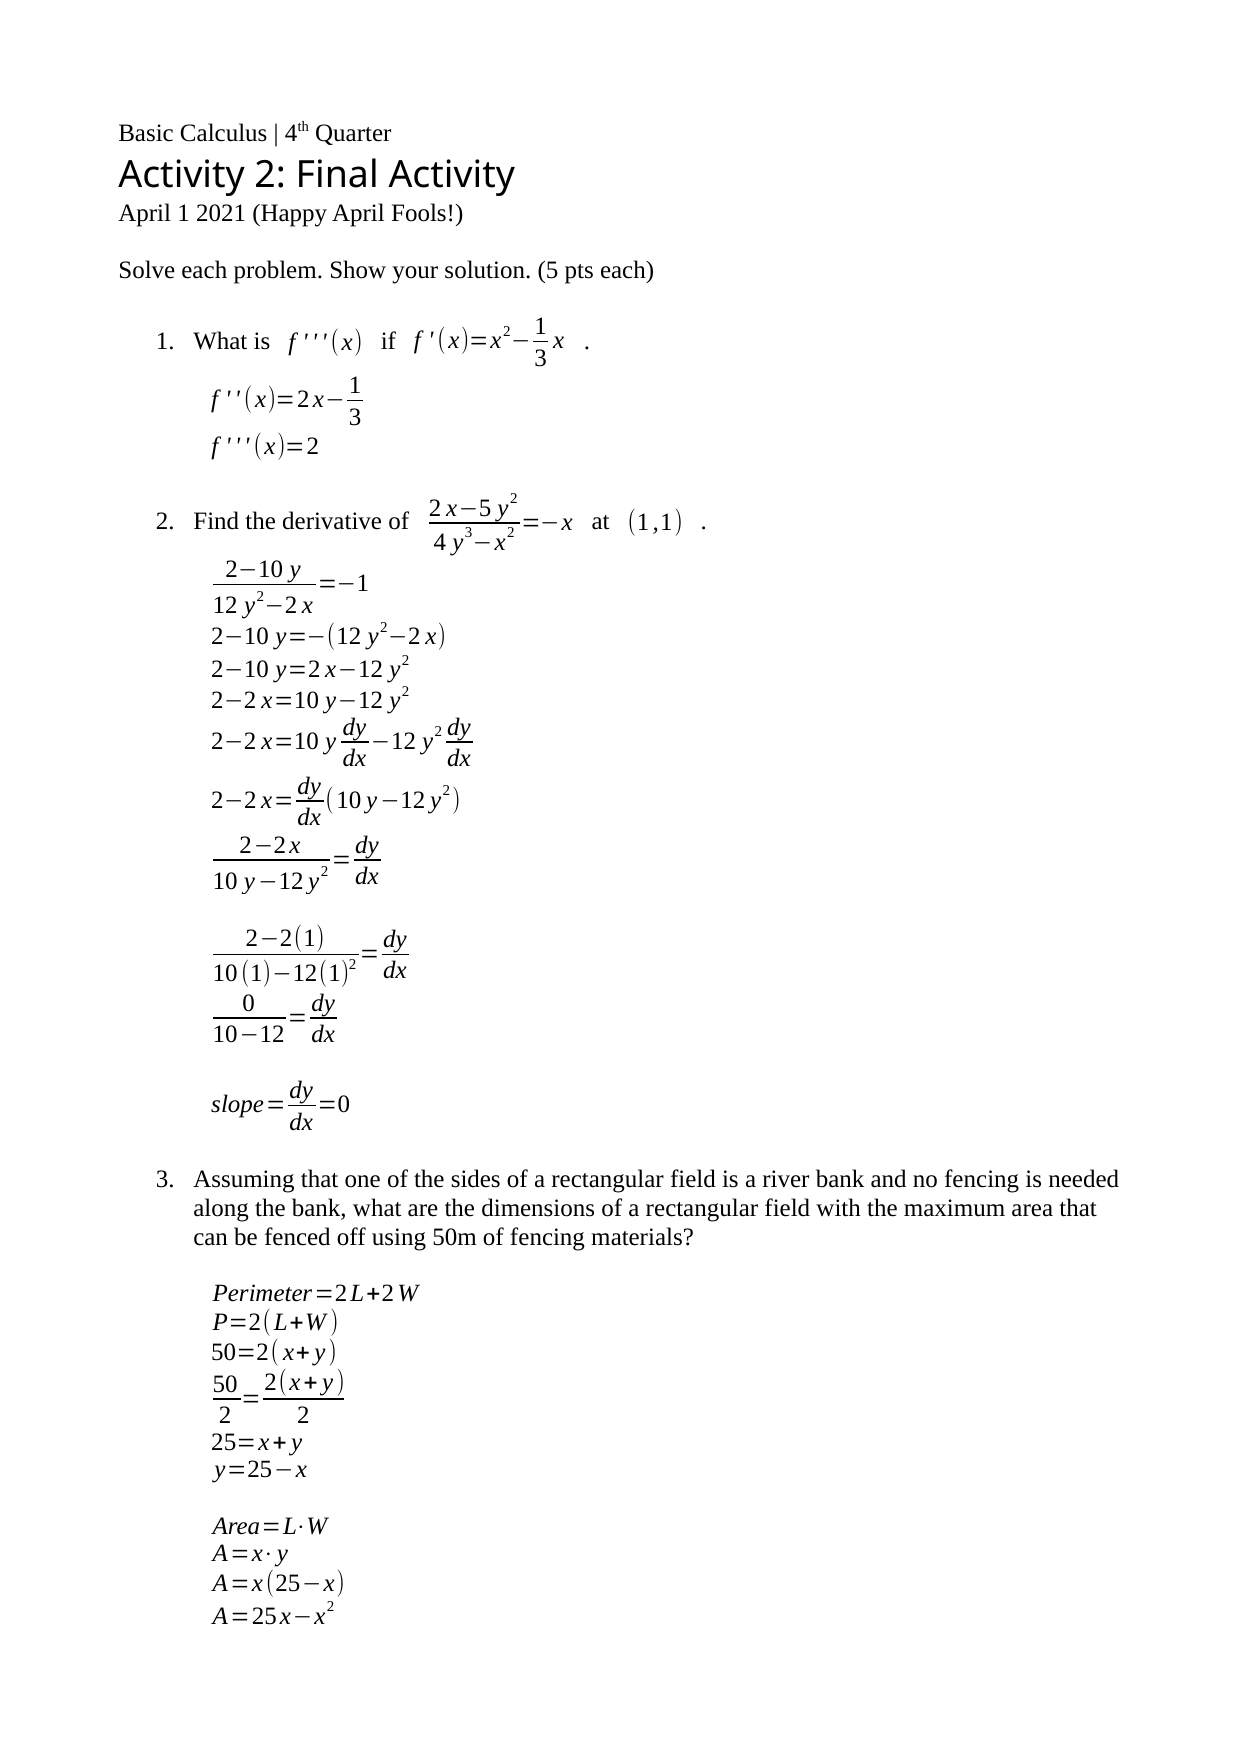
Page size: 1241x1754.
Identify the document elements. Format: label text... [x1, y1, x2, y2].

text April 1 2021 (Happy April Fools!) [118, 198, 1122, 227]
text Basic Calculus | 4th Quarter [118, 118, 1122, 147]
text Solve each problem. Show your solution. (5 pts each) [118, 255, 1122, 284]
list Find the derivative ofat. [156, 489, 1122, 556]
text Activity 2: Final Activity [118, 147, 1122, 198]
list Assuming that one of the sides of a rectangular field is a river bank and no fencing is needed along the bank, what are the dimensions of a rectangular field with the maximum area that can be fenced off using 50m of fencing materials? where ifthen critical value is maximum. Therefore,are the maximum dimensions of a rectangular field that have a perimeter of 50m. [156, 1164, 1122, 1629]
list What isif. [156, 313, 1122, 489]
